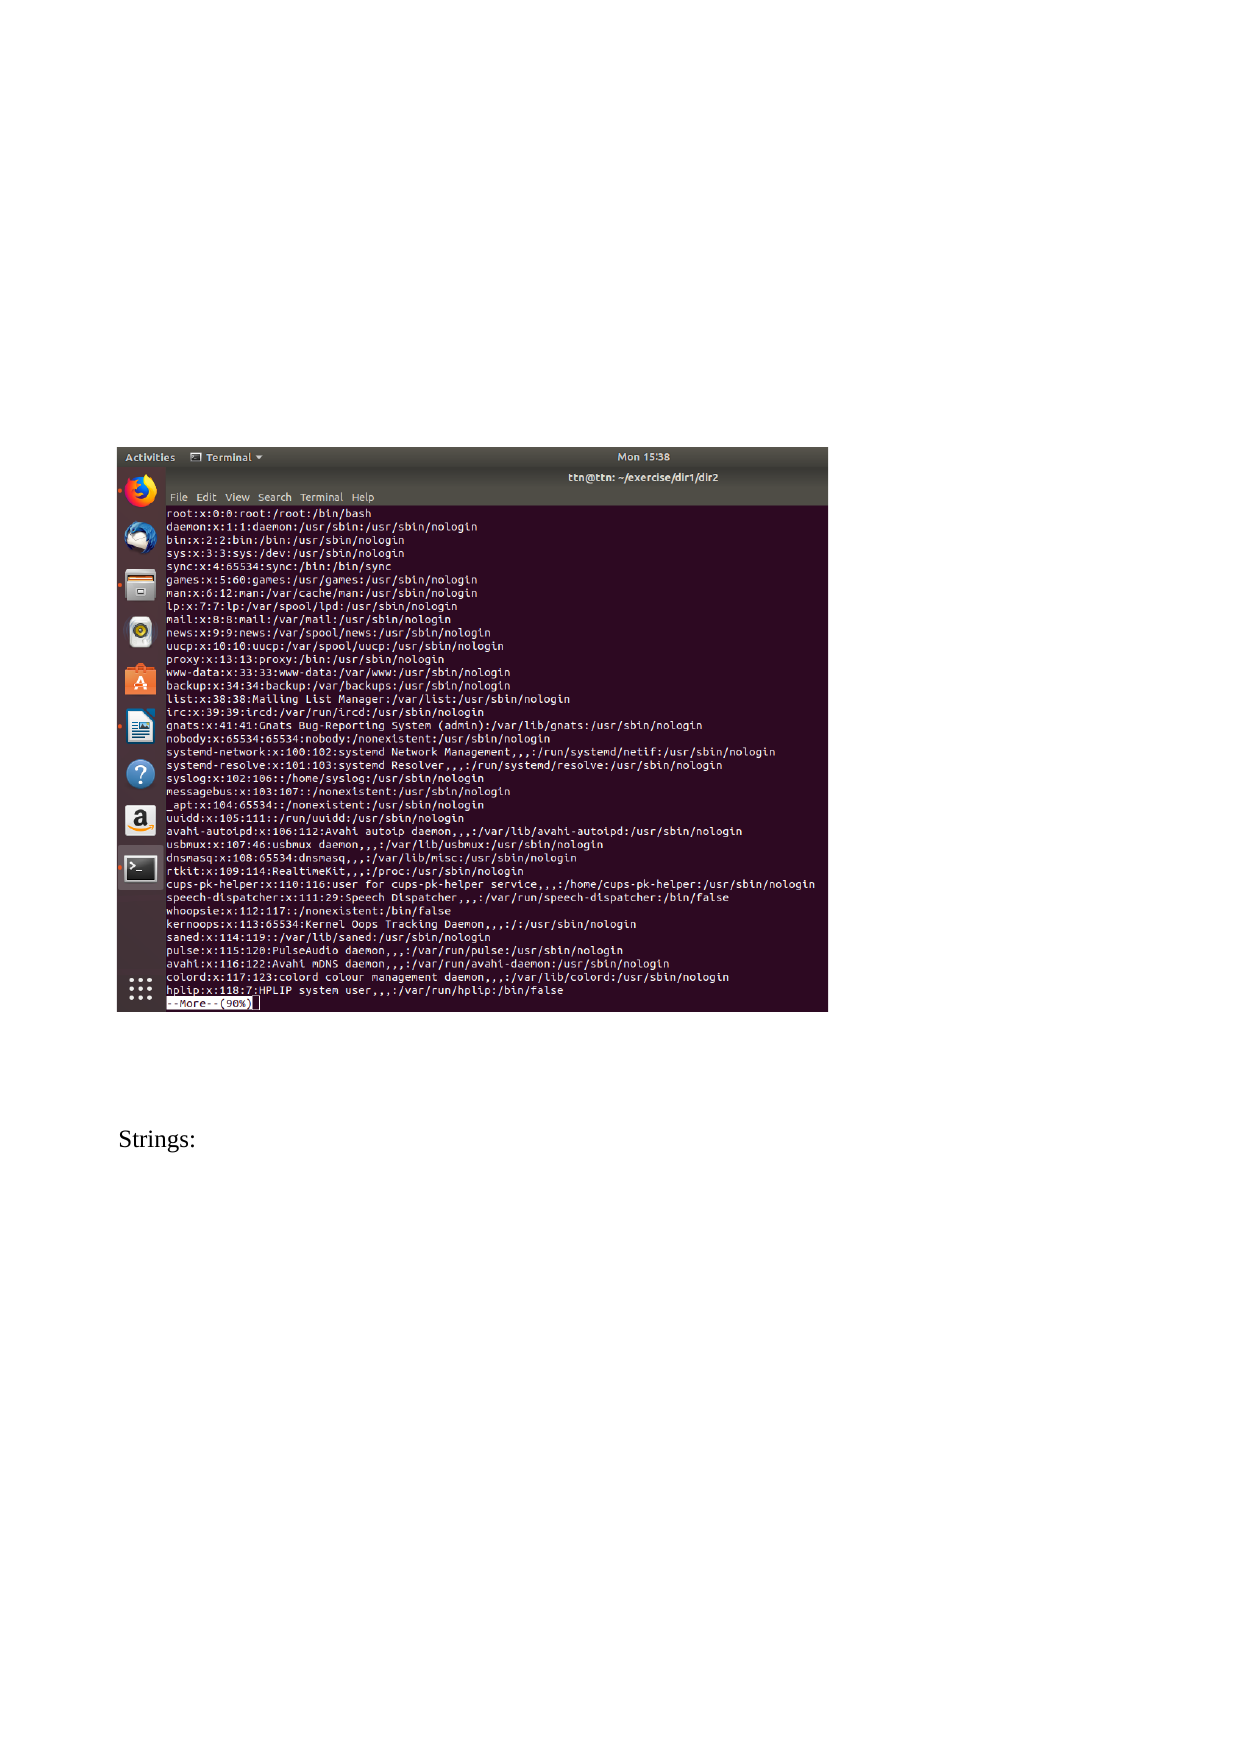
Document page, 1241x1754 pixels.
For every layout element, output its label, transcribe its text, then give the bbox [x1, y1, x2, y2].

text Strings: [118, 1124, 1122, 1153]
picture [116, 447, 829, 1012]
